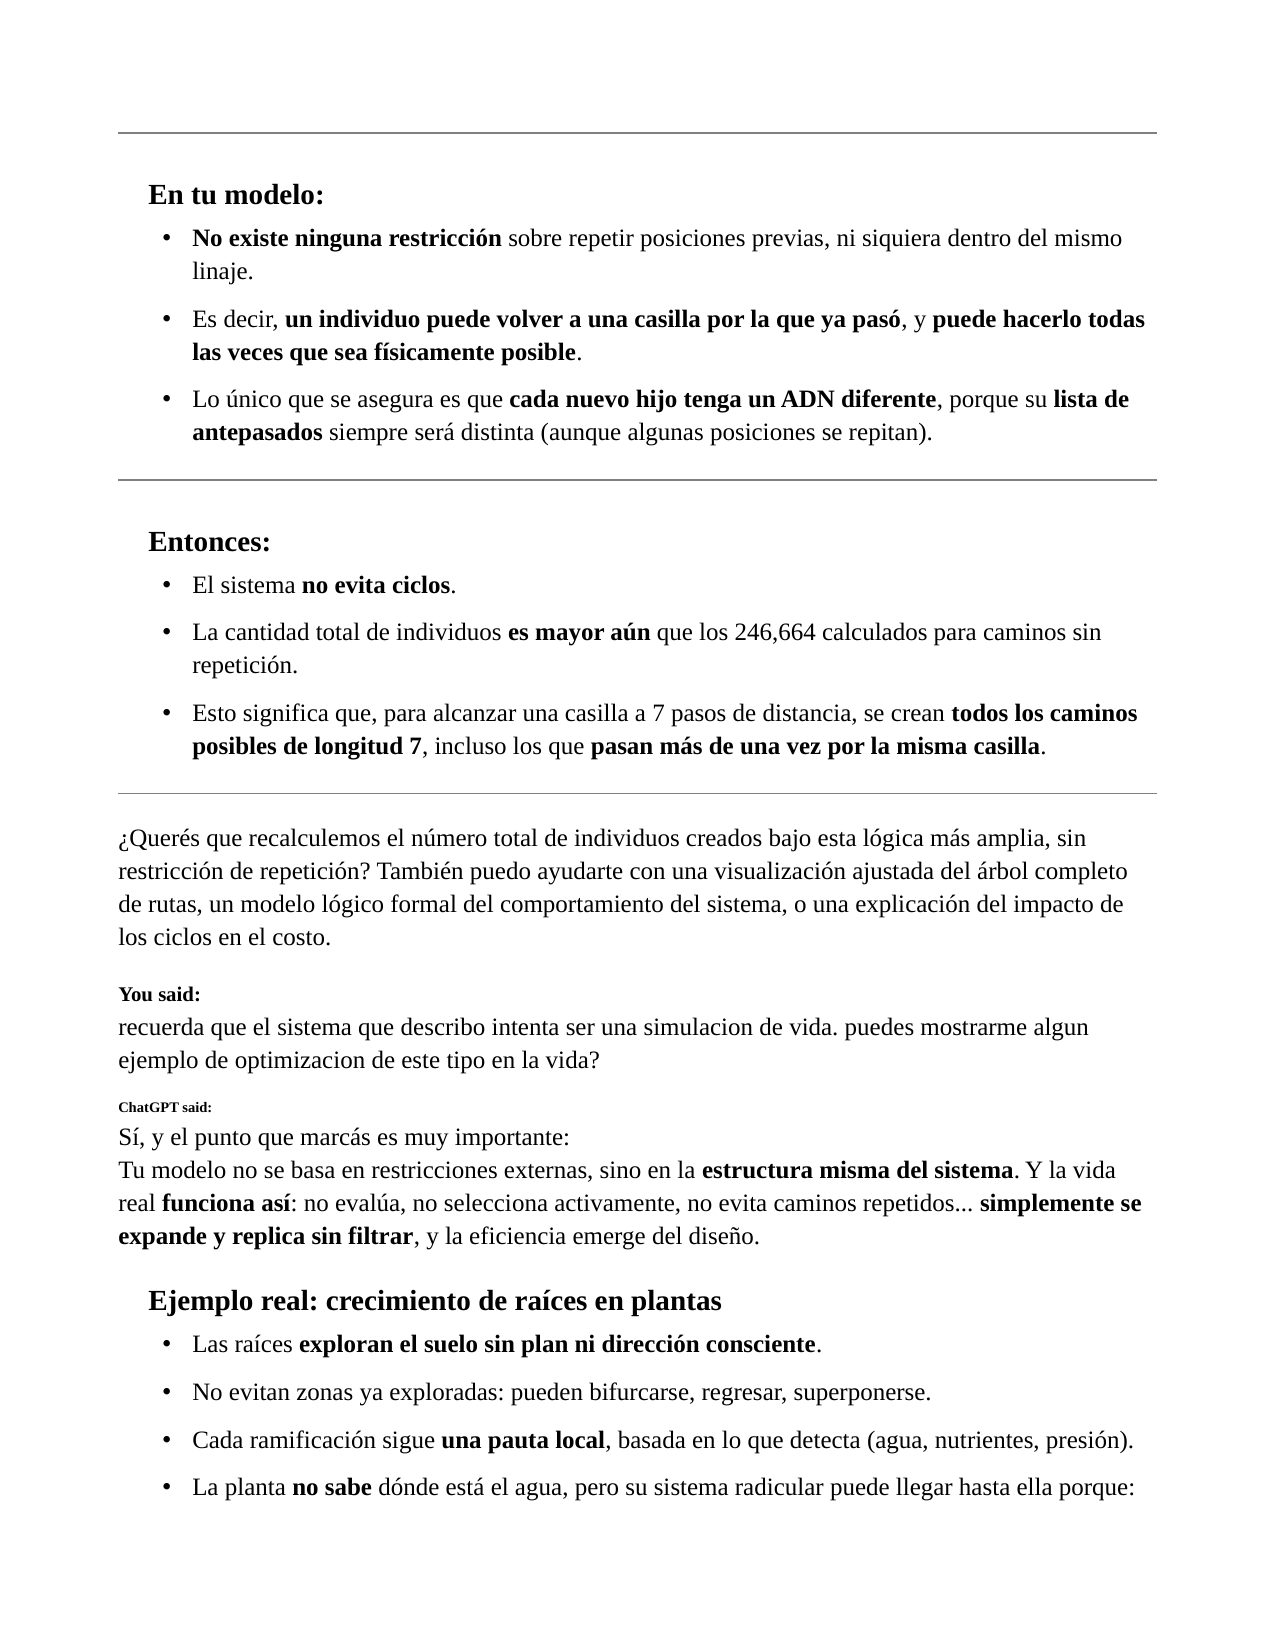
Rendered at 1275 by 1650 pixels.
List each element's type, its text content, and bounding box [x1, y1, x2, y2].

list Es decir, un individuo puede volver a una casilla por la que ya pasó, y puede hacerlo todas las veces que sea físicamente posible. [162, 304, 1157, 365]
list El sistema no evita ciclos. [162, 570, 1157, 598]
list Lo único que se asegura es que cada nuevo hijo tenga un ADN diferente, porque su lista de antepasados siempre será distinta (aunque algunas posiciones se repitan). [162, 384, 1157, 446]
subtitle 🔬 Ejemplo real: crecimiento de raíces en plantas [118, 1283, 1157, 1317]
list La planta no sabe dónde está el agua, pero su sistema radicular puede llegar hasta ella porque: [162, 1472, 1157, 1501]
list Cada ramificación sigue una pauta local, basada en lo que detecta (agua, nutrientes, presión). [162, 1425, 1157, 1453]
list Esto significa que, para alcanzar una casilla a 7 pasos de distancia, se crean todos los caminos posibles de longitud 7, incluso los que pasan más de una vez por la misma casilla. [162, 698, 1157, 760]
subtitle ✅ En tu modelo: [118, 177, 1157, 211]
list Las raíces exploran el suelo sin plan ni dirección consciente. [162, 1329, 1157, 1358]
subtitle ChatGPT said: [118, 1099, 1157, 1116]
list No evitan zonas ya exploradas: pueden bifurcarse, regresar, superponerse. [162, 1377, 1157, 1406]
list La cantidad total de individuos es mayor aún que los 246,664 calculados para caminos sin repetición. [162, 617, 1157, 679]
list No existe ninguna restricción sobre repetir posiciones previas, ni siquiera dentro del mismo linaje. [162, 223, 1157, 285]
subtitle 🔁 Entonces: [118, 524, 1157, 557]
text recuerda que el sistema que describo intenta ser una simulacion de vida. puedes mostrarme algun ejemplo de optimizacion de este tipo en la vida? [118, 1012, 1157, 1074]
text ¿Querés que recalculemos el número total de individuos creados bajo esta lógica más amplia, sin restricción de repetición? También puedo ayudarte con una visualización ajustada del árbol completo de rutas, un modelo lógico formal del comportamiento del sistema, o una explicación del impacto de los ciclos en el costo. [118, 823, 1157, 951]
text Sí, y el punto que marcás es muy importante: Tu modelo no se basa en restricciones externas, sino en la estructura misma del sistema. Y la vida real funciona así: no evalúa, no selecciona activamente, no evita caminos repetidos... simplemente se expande y replica sin filtrar, y la eficiencia emerge del diseño. [118, 1122, 1157, 1250]
subtitle You said: [118, 982, 1157, 1006]
